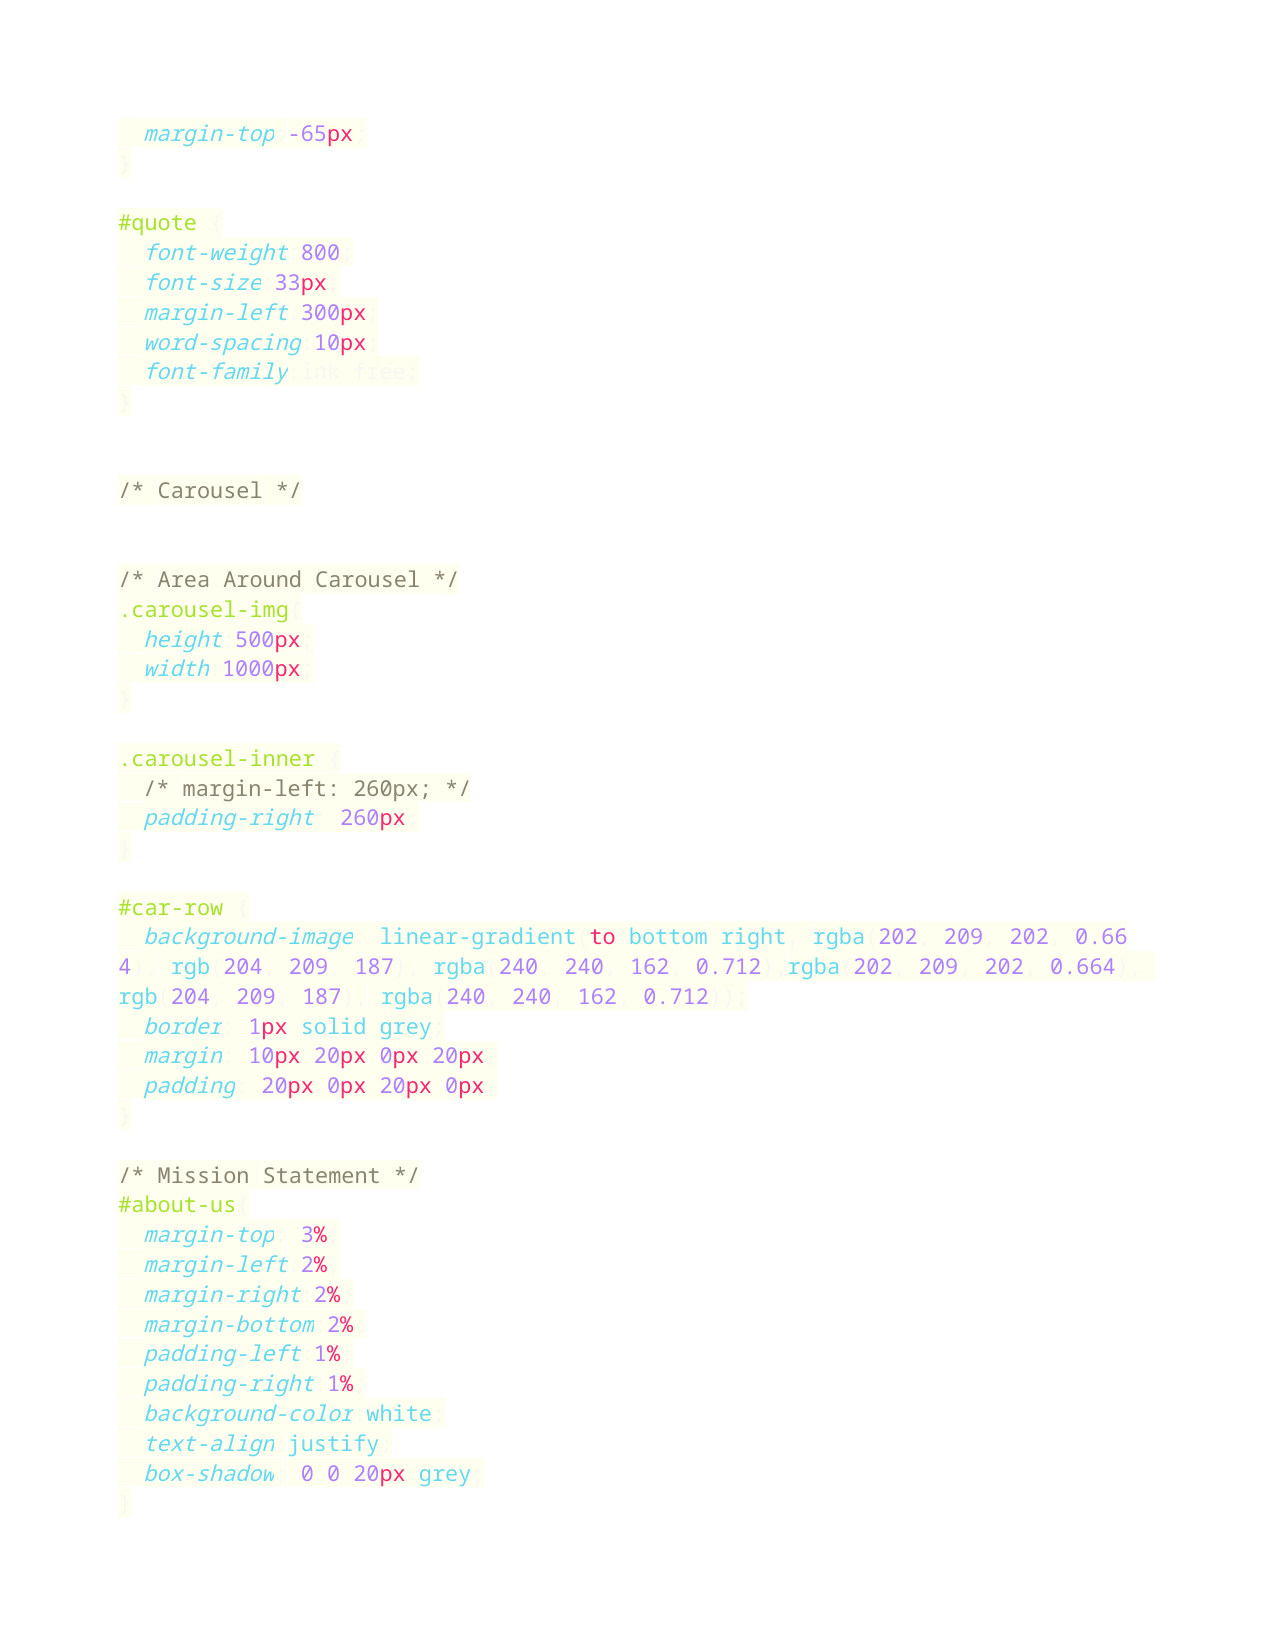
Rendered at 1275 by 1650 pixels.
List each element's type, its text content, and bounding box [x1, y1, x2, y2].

text #car-row { [118, 892, 1157, 921]
text width:1000px; [118, 653, 1157, 683]
text } [118, 1487, 1157, 1517]
text font-weight:800; [118, 237, 1157, 267]
text #about-us{ [118, 1189, 1157, 1219]
text margin: 10px 20px 0px 20px; [118, 1041, 1157, 1070]
text padding-left:1%; [118, 1338, 1157, 1368]
text box-shadow: 0 0 20px grey; [118, 1457, 1157, 1487]
text .carousel-inner { [118, 743, 1157, 772]
text /* Area Around Carousel */ [118, 564, 1157, 594]
text #quote { [118, 207, 1157, 237]
text /* Carousel */ [118, 475, 1157, 505]
text background-image: linear-gradient(to bottom right, rgba(202, 209, 202, 0.664), rgb(204, 209, 187), rgba(240, 240, 162, 0.712),rgba(202, 209, 202, 0.664), rgb(204, 209, 187), rgba(240, 240, 162, 0.712)); [118, 921, 1157, 1011]
text } [118, 386, 1157, 416]
text height:500px; [118, 624, 1157, 653]
text border: 1px solid grey; [118, 1011, 1157, 1041]
text margin-bottom:2%; [118, 1308, 1157, 1338]
text margin-right:2%; [118, 1279, 1157, 1308]
text text-align:justify; [118, 1428, 1157, 1457]
text } [118, 1100, 1157, 1130]
text padding-right:1%; [118, 1368, 1157, 1398]
text font-family:ink free; [118, 356, 1157, 386]
text } [118, 148, 1157, 178]
text /* Mission Statement */ [118, 1159, 1157, 1189]
text padding-right: 260px; [118, 802, 1157, 832]
text padding: 20px 0px 20px 0px; [118, 1070, 1157, 1100]
text margin-left:300px; [118, 297, 1157, 327]
text .carousel-img{ [118, 594, 1157, 624]
text margin-left:2%; [118, 1249, 1157, 1279]
text } [118, 683, 1157, 713]
text background-color:white; [118, 1398, 1157, 1428]
text /* margin-left: 260px; */ [118, 772, 1157, 802]
text margin-top: 3%; [118, 1219, 1157, 1249]
text font-size:33px; [118, 267, 1157, 297]
text margin-top:-65px; [118, 118, 1157, 148]
text word-spacing:10px; [118, 327, 1157, 356]
text } [118, 832, 1157, 862]
